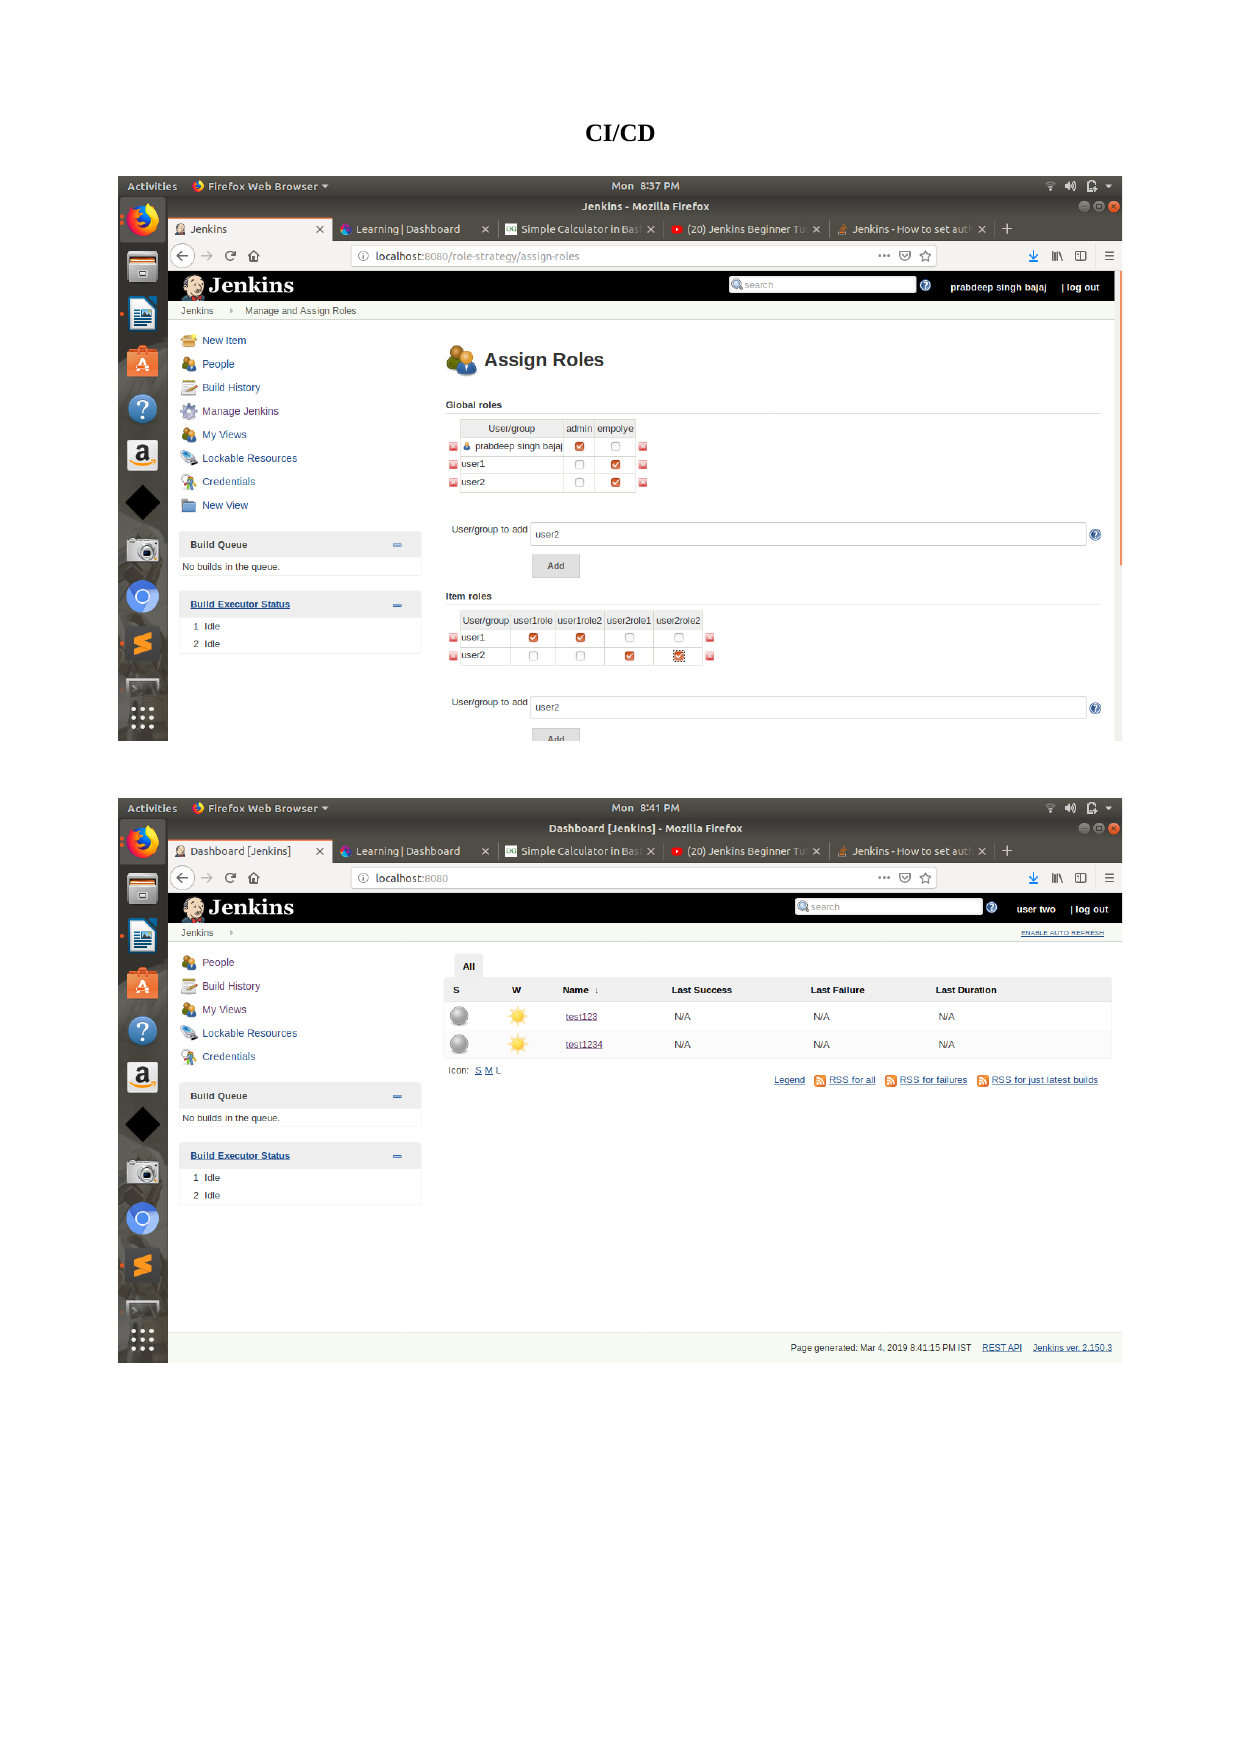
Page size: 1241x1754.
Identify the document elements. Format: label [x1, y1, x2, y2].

picture [118, 798, 1123, 1363]
picture [118, 176, 1123, 741]
